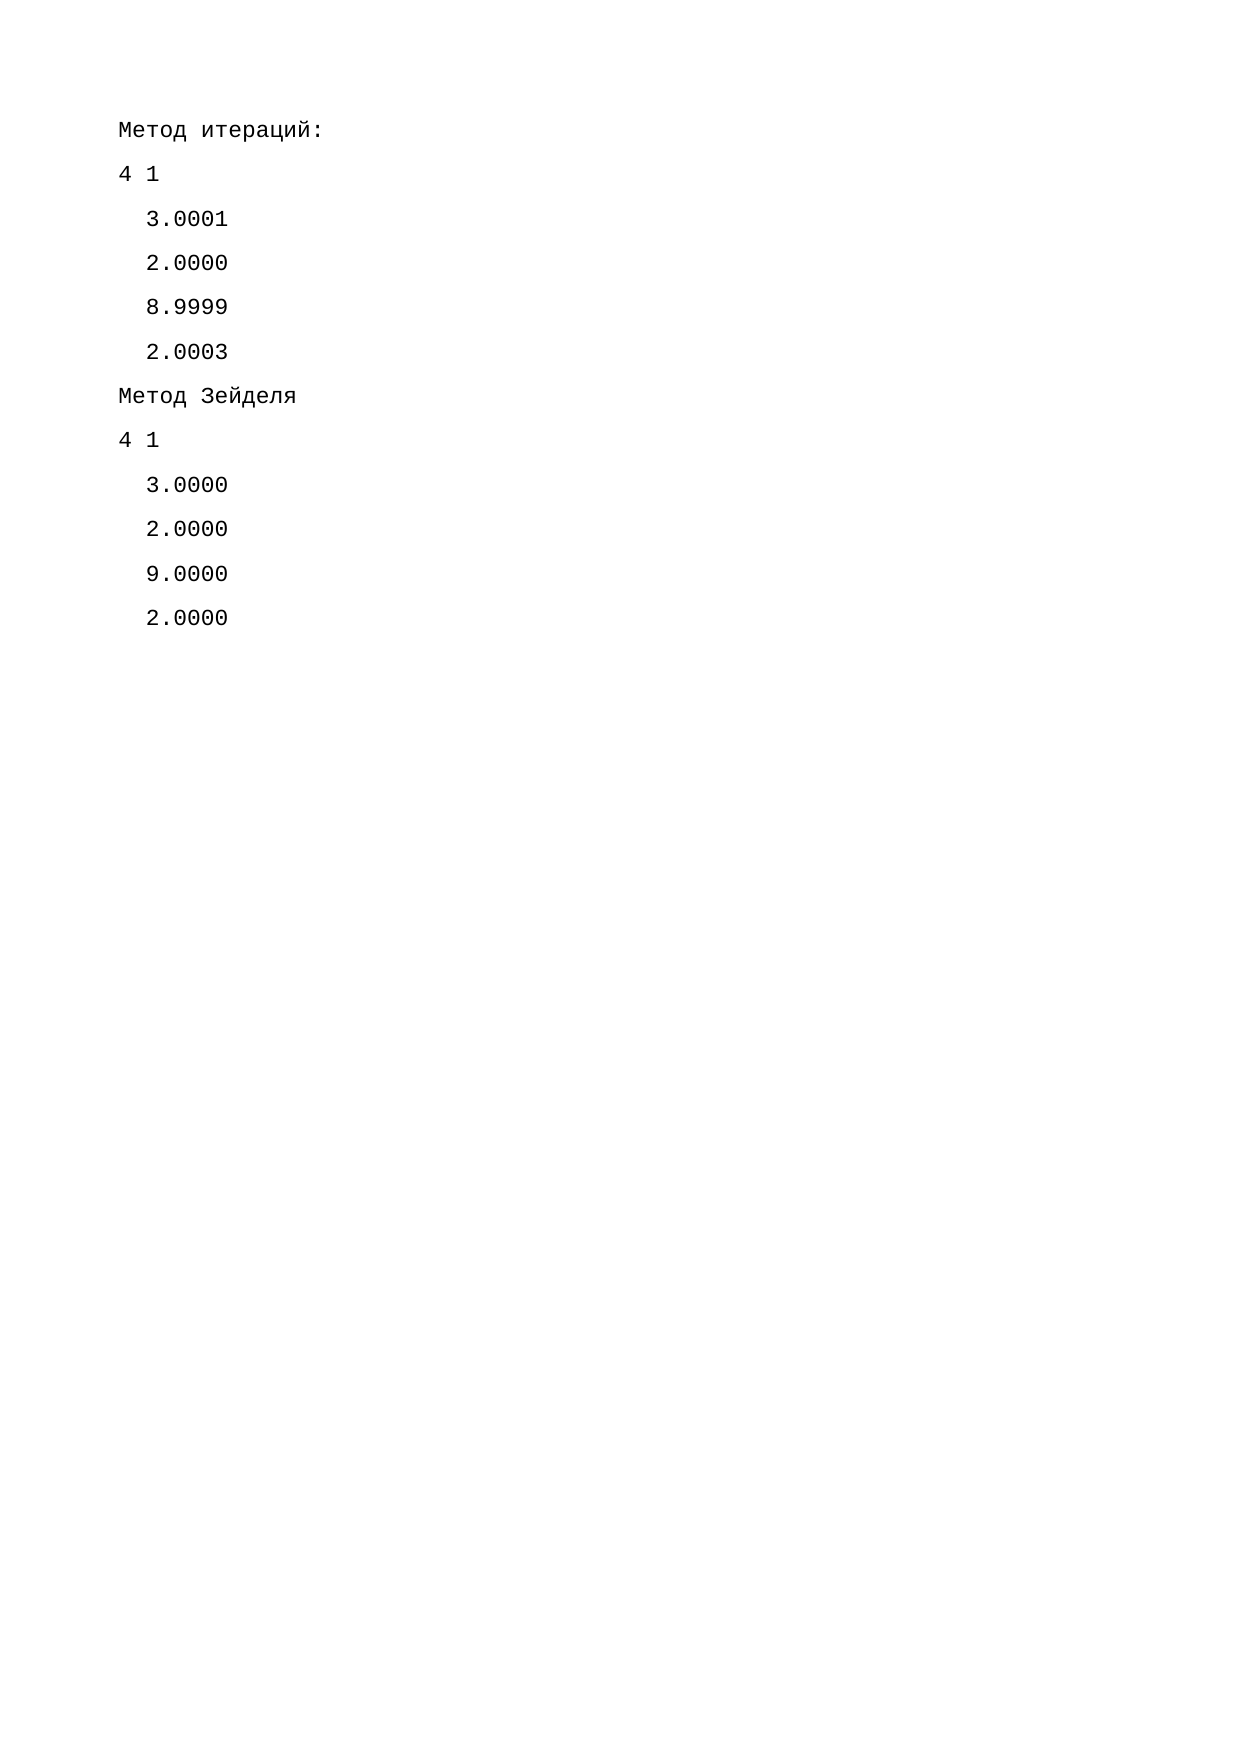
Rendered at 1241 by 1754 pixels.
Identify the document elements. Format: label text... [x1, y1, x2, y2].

text 3.0001 [118, 207, 1122, 233]
text 4 1 [118, 162, 1122, 188]
text 3.0000 [118, 473, 1122, 499]
text 2.0003 [118, 340, 1122, 366]
text 4 1 [118, 429, 1122, 455]
text Метод итераций: [118, 118, 1122, 144]
text 2.0000 [118, 606, 1122, 632]
text 2.0000 [118, 517, 1122, 543]
text 9.0000 [118, 562, 1122, 588]
text Метод Зейделя [118, 384, 1122, 410]
text 8.9999 [118, 296, 1122, 322]
text 2.0000 [118, 251, 1122, 277]
